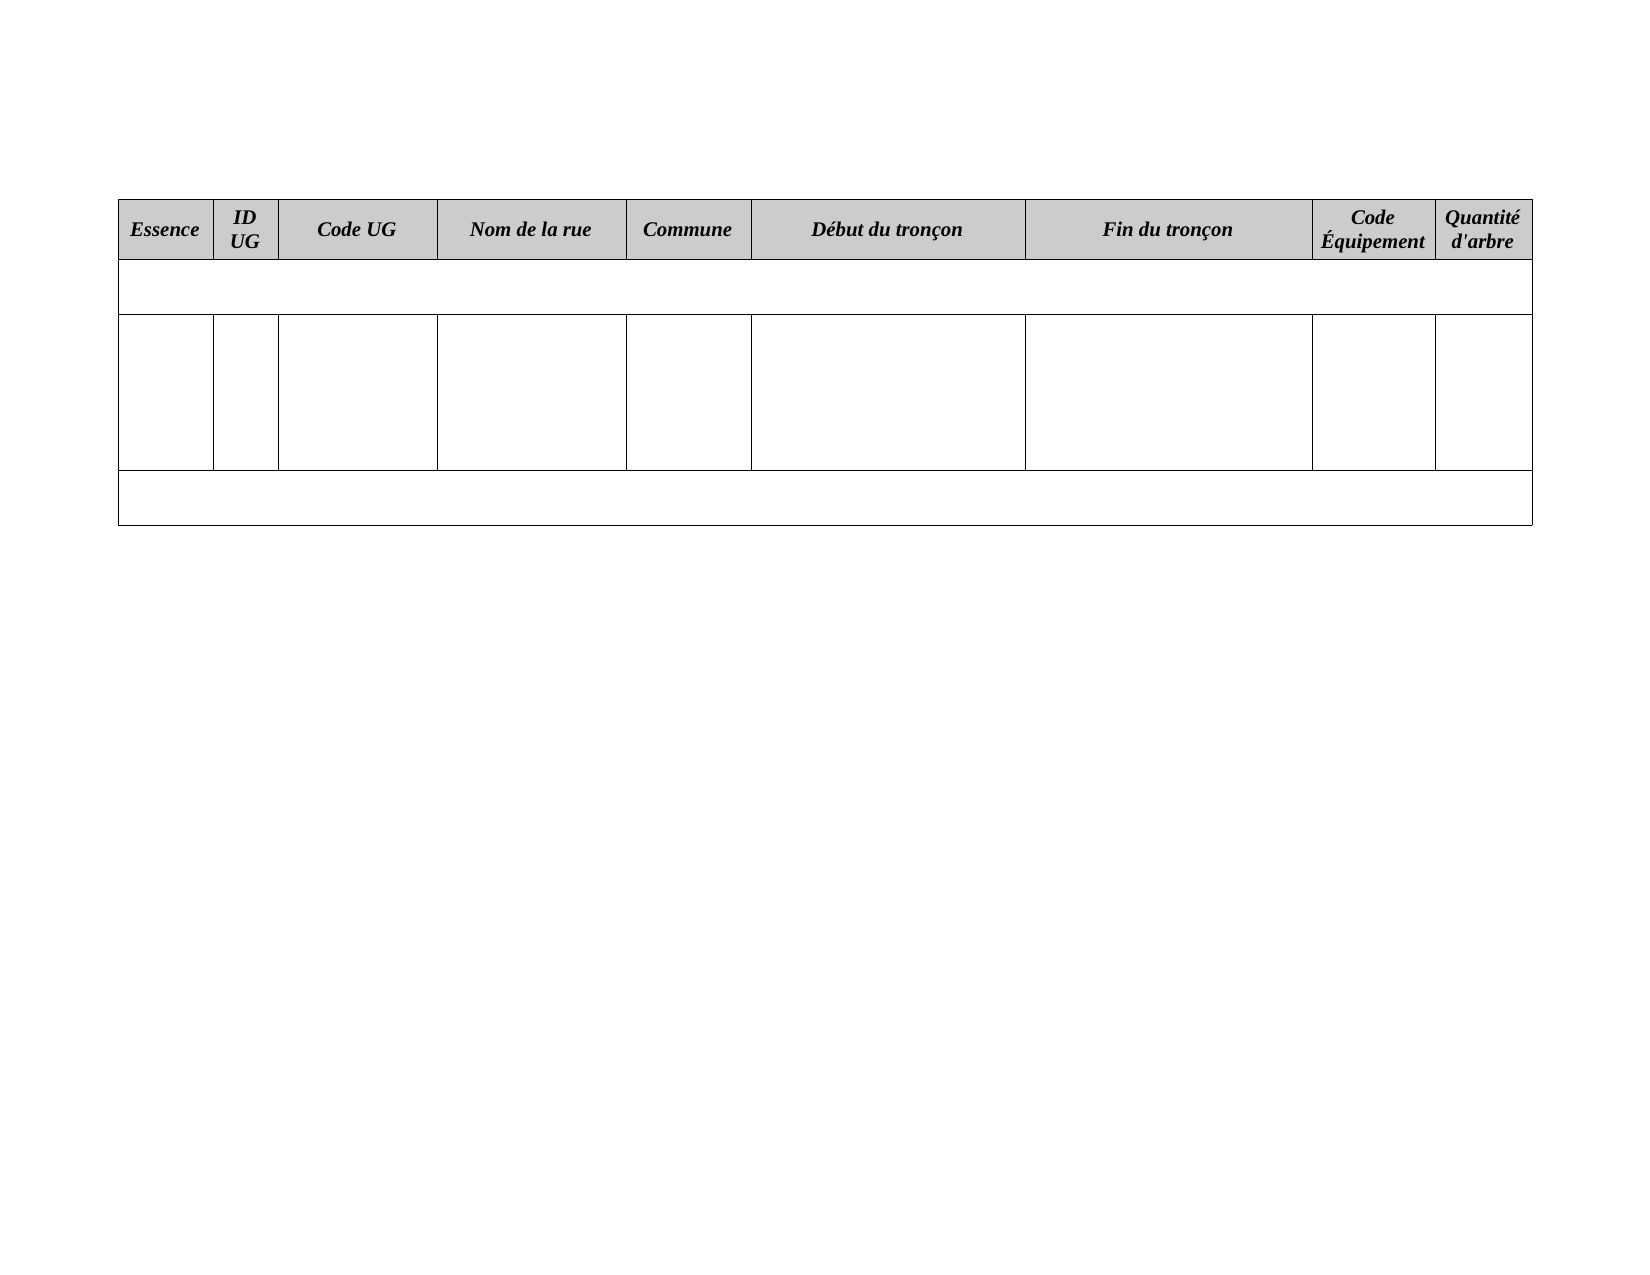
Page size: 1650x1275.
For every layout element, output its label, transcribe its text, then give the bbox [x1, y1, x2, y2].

table_header Commune [627, 200, 751, 259]
table_cell <line.essence.commun> [119, 315, 213, 470]
table_header Essence [119, 200, 213, 259]
table_header Début du tronçon [752, 200, 1025, 259]
table_header ID UG [214, 200, 278, 259]
table_header Fin du tronçon [1026, 200, 1312, 259]
table_cell <line.quantite> [1436, 315, 1532, 470]
table_cell <line.equipement.code> [1313, 315, 1435, 470]
table_header Code UG [279, 200, 437, 259]
table_cell <line.ug.rue> [438, 315, 626, 470]
table_cell <for each="line in objects"> [119, 260, 1532, 314]
table_header Quantité d'arbre [1436, 200, 1532, 259]
table_cell <line.ug.fin> [1026, 315, 1312, 470]
table_cell <line.codeug> [279, 315, 437, 470]
table_cell <line.ug.id> [214, 315, 278, 470]
table_cell <for each="com in line.ug.commune"> <com.name> </for> [627, 315, 751, 470]
table_cell </for> [119, 471, 1532, 525]
table_header Nom de la rue [438, 200, 626, 259]
table_header Code Équipement [1313, 200, 1435, 259]
table_cell <line.ug.debut> [752, 315, 1025, 470]
